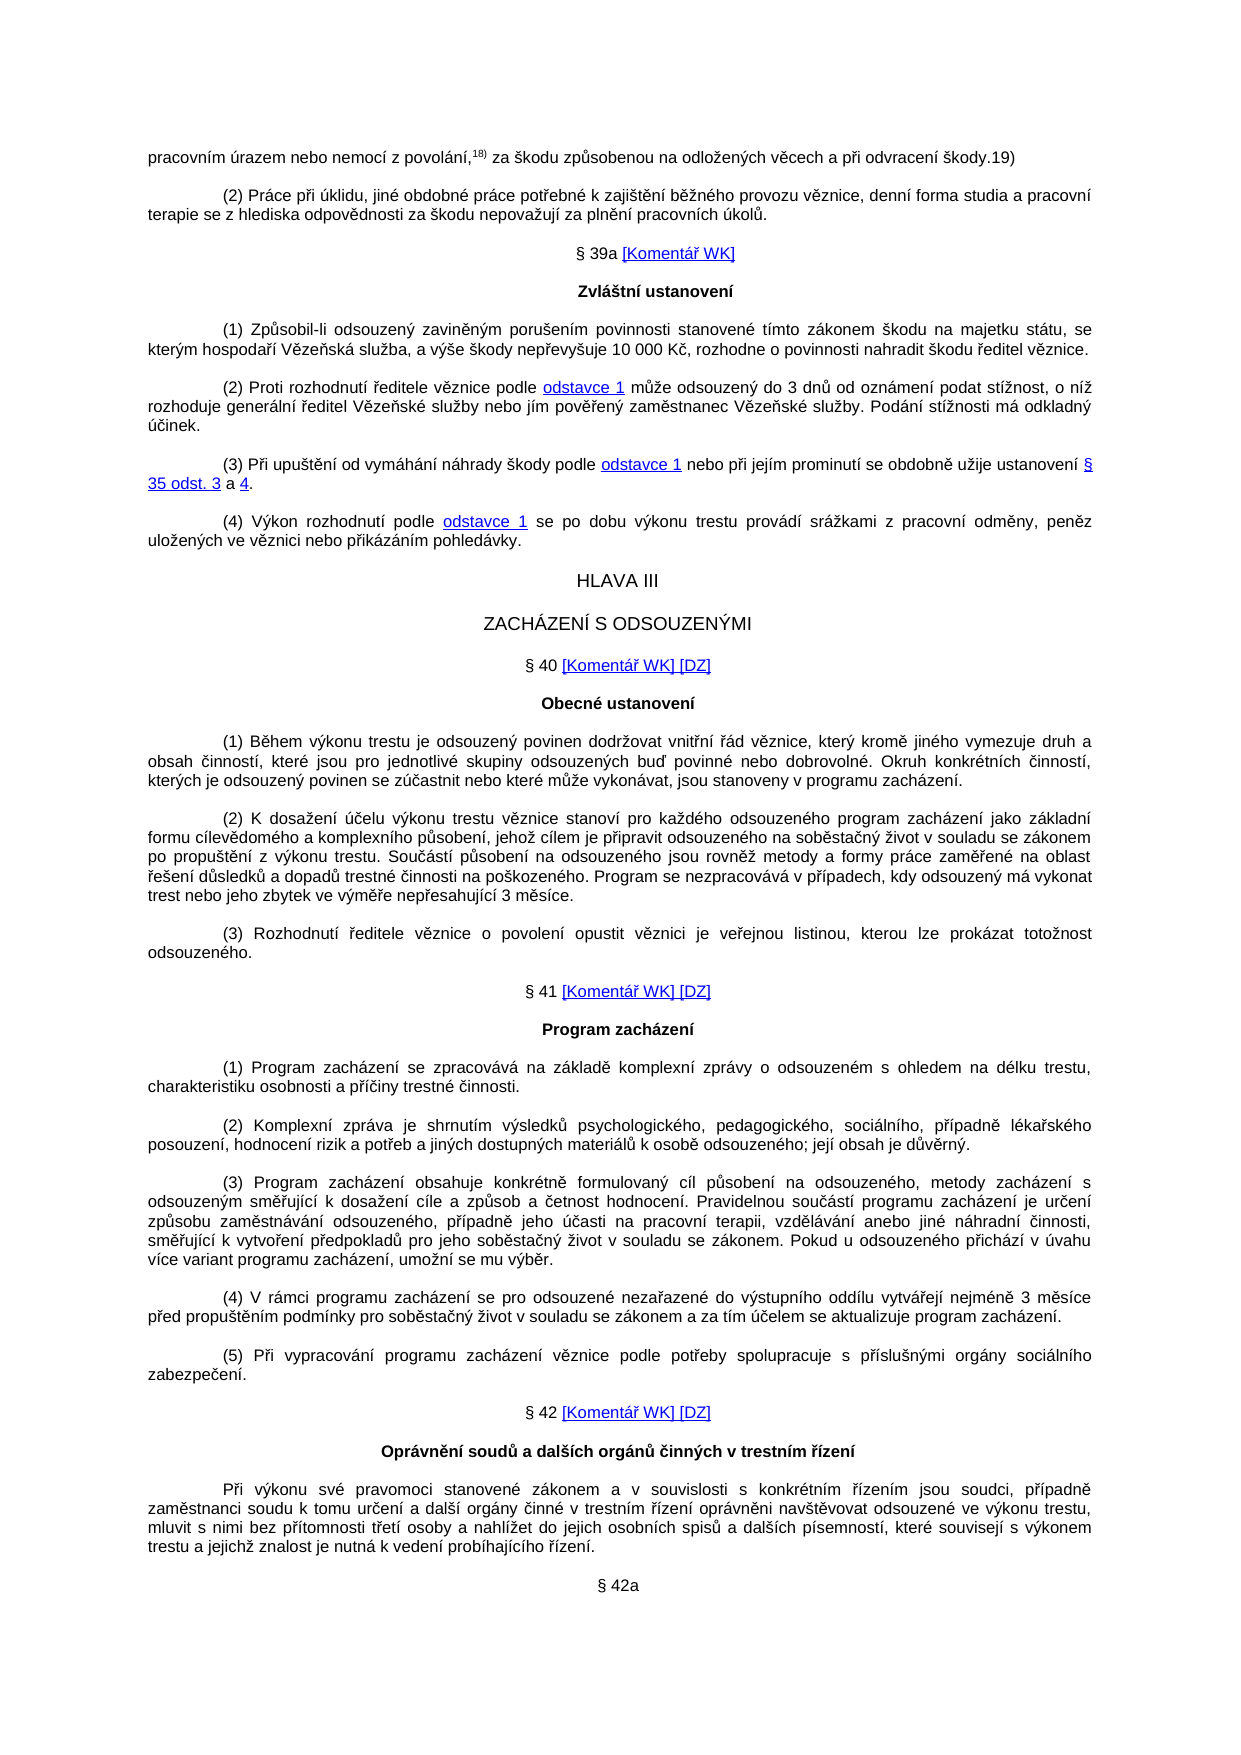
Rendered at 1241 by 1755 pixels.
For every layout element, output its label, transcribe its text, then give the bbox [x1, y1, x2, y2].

text (3) Při upuštění od vymáhání náhrady škody podle odstavce 1 nebo při jejím prominutí se obdobně užije ustanovení § 35 odst. 3 a 4. [148, 454, 1093, 493]
text Obecné ustanovení [148, 694, 1093, 713]
text § 42a [148, 1576, 1093, 1595]
text (2) Komplexní zpráva je shrnutím výsledků psychologického, pedagogického, sociálního, případně lékařského posouzení, hodnocení rizik a potřeb a jiných dostupných materiálů k osobě odsouzeného; její obsah je důvěrný. [148, 1116, 1093, 1154]
text (4) Výkon rozhodnutí podle odstavce 1 se po dobu výkonu trestu provádí srážkami z pracovní odměny, peněz uložených ve věznici nebo přikázáním pohledávky. [148, 512, 1093, 550]
text (2) K dosažení účelu výkonu trestu věznice stanoví pro každého odsouzeného program zacházení jako základní formu cílevědomého a komplexního působení, jehož cílem je připravit odsouzeného na soběstačný život v souladu se zákonem po propuštění z výkonu trestu. Součástí působení na odsouzeného jsou rovněž metody a formy práce zaměřené na oblast řešení důsledků a dopadů trestné činnosti na poškozeného. Program se nezpracovává v případech, kdy odsouzený má vykonat trest nebo jeho zbytek ve výměře nepřesahující 3 měsíce. [148, 809, 1093, 905]
text (1) Způsobil-li odsouzený zaviněným porušením povinnosti stanovené tímto zákonem škodu na majetku státu, se kterým hospodaří Vězeňská služba, a výše škody nepřevyšuje 10 000 Kč, rozhodne o povinnosti nahradit škodu ředitel věznice. [148, 320, 1093, 358]
text (2) Práce při úklidu, jiné obdobné práce potřebné k zajištění běžného provozu věznice, denní forma studia a pracovní terapie se z hlediska odpovědnosti za škodu nepovažují za plnění pracovních úkolů. [148, 186, 1093, 224]
text (1) Během výkonu trestu je odsouzený povinen dodržovat vnitřní řád věznice, který kromě jiného vymezuje druh a obsah činností, které jsou pro jednotlivé skupiny odsouzených buď povinné nebo dobrovolné. Okruh konkrétních činností, kterých je odsouzený povinen se zúčastnit nebo které může vykonávat, jsou stanoveny v programu zacházení. [148, 732, 1093, 790]
text pracovním úrazem nebo nemocí z povolání,18) za škodu způsobenou na odložených věcech a při odvracení škody.19) [148, 148, 1093, 167]
text § 41 [Komentář WK] [DZ] [148, 981, 1093, 1001]
text § 40 [Komentář WK] [DZ] [148, 656, 1093, 675]
text Oprávnění soudů a dalších orgánů činných v trestním řízení [148, 1441, 1093, 1461]
text § 42 [Komentář WK] [DZ] [148, 1403, 1093, 1422]
text (2) Proti rozhodnutí ředitele věznice podle odstavce 1 může odsouzený do 3 dnů od oznámení podat stížnost, o níž rozhoduje generální ředitel Vězeňské služby nebo jím pověřený zaměstnanec Vězeňské služby. Podání stížnosti má odkladný účinek. [148, 378, 1093, 435]
text Zvláštní ustanovení [148, 282, 1093, 301]
text (4) V rámci programu zacházení se pro odsouzené nezařazené do výstupního oddílu vytvářejí nejméně 3 měsíce před propuštěním podmínky pro soběstačný život v souladu se zákonem a za tím účelem se aktualizuje program zacházení. [148, 1288, 1093, 1326]
text (1) Program zacházení se zpracovává na základě komplexní zprávy o odsouzeném s ohledem na délku trestu, charakteristiku osobnosti a příčiny trestné činnosti. [148, 1058, 1093, 1096]
text (3) Rozhodnutí ředitele věznice o povolení opustit věznici je veřejnou listinou, kterou lze prokázat totožnost odsouzeného. [148, 924, 1093, 962]
text (5) Při vypracování programu zacházení věznice podle potřeby spolupracuje s příslušnými orgány sociálního zabezpečení. [148, 1346, 1093, 1384]
text Při výkonu své pravomoci stanovené zákonem a v souvislosti s konkrétním řízením jsou soudci, případně zaměstnanci soudu k tomu určení a další orgány činné v trestním řízení oprávněni navštěvovat odsouzené ve výkonu trestu, mluvit s nimi bez přítomnosti třetí osoby a nahlížet do jejich osobních spisů a dalších písemností, které souvisejí s výkonem trestu a jejichž znalost je nutná k vedení probíhajícího řízení. [148, 1480, 1093, 1556]
text (3) Program zacházení obsahuje konkrétně formulovaný cíl působení na odsouzeného, metody zacházení s odsouzeným směřující k dosažení cíle a způsob a četnost hodnocení. Pravidelnou součástí programu zacházení je určení způsobu zaměstnávání odsouzeného, případně jeho účasti na pracovní terapii, vzdělávání anebo jiné náhradní činnosti, směřující k vytvoření předpokladů pro jeho soběstačný život v souladu se zákonem. Pokud u odsouzeného přichází v úvahu více variant programu zacházení, umožní se mu výběr. [148, 1173, 1093, 1269]
text § 39a [Komentář WK] [148, 243, 1093, 263]
text HLAVA III [148, 569, 1093, 591]
text ZACHÁZENÍ S ODSOUZENÝMI [148, 612, 1093, 634]
text Program zacházení [148, 1020, 1093, 1039]
